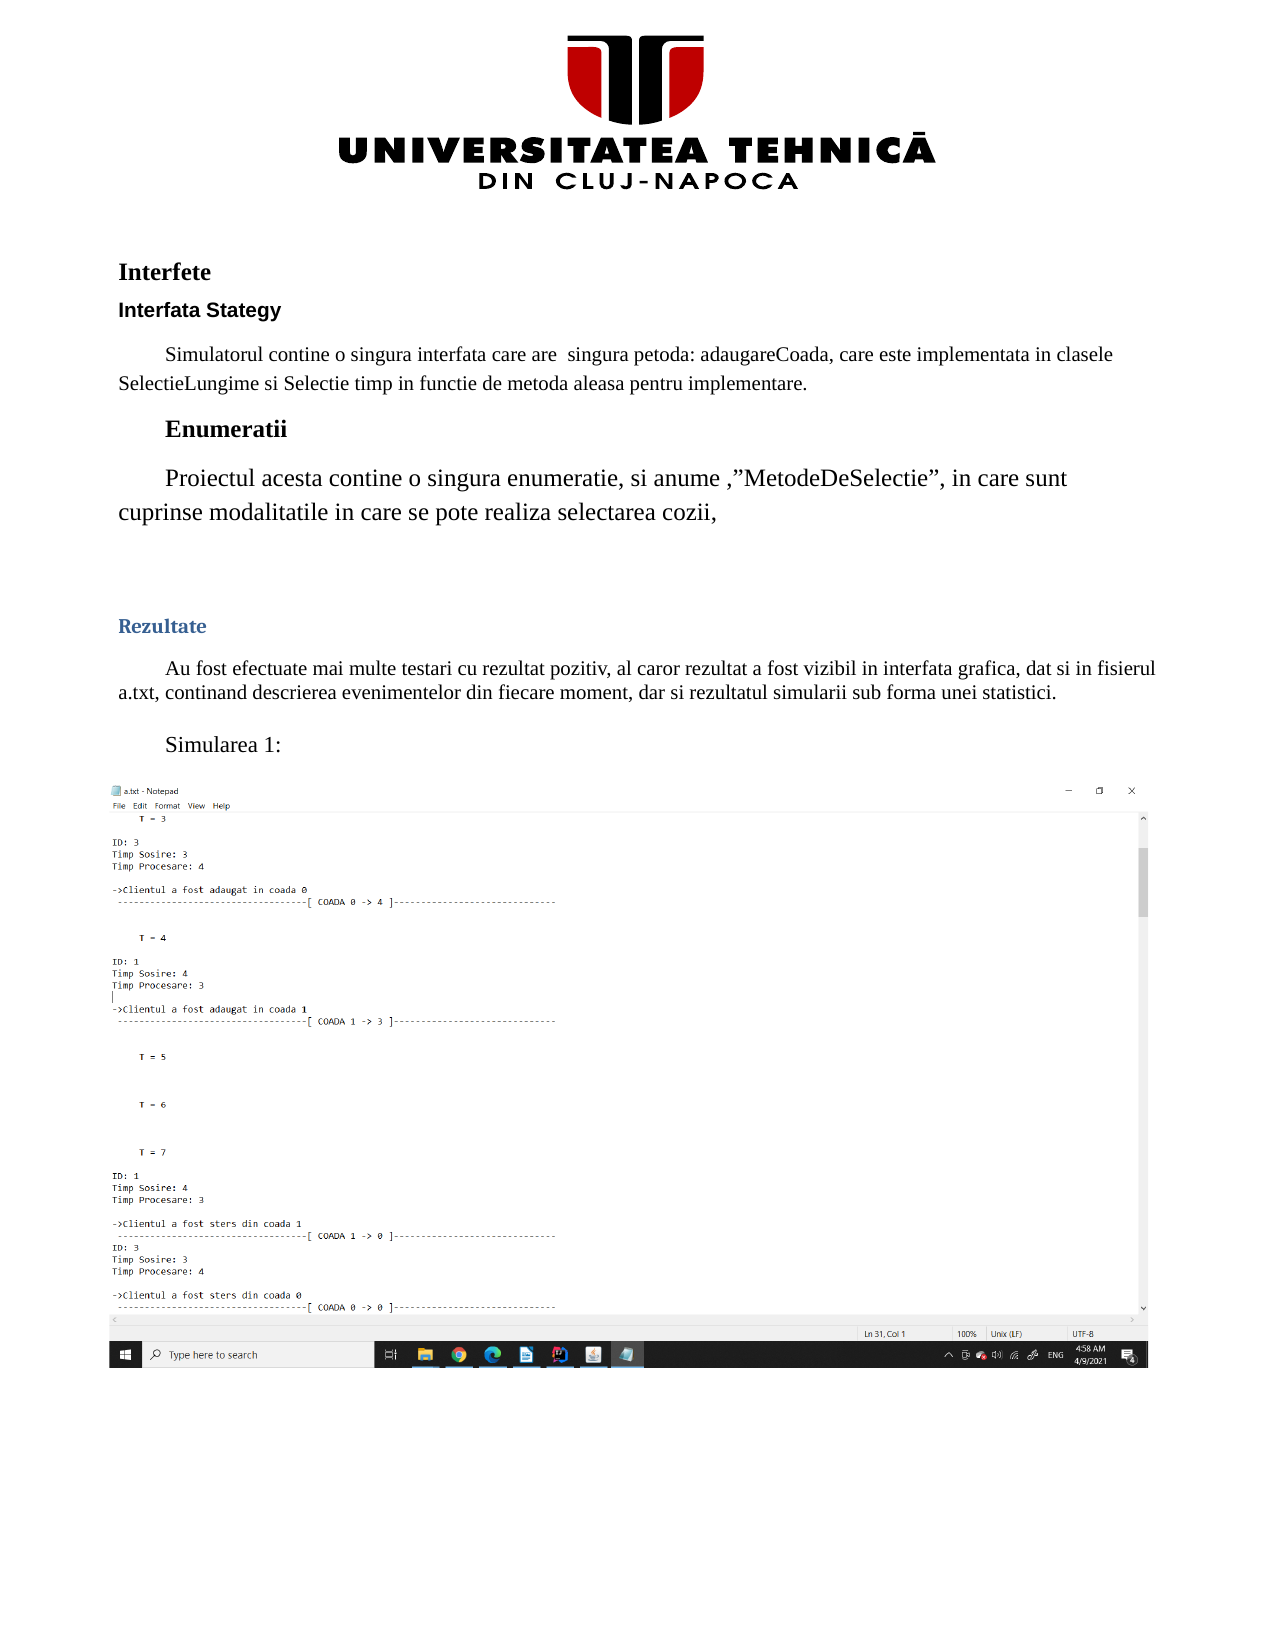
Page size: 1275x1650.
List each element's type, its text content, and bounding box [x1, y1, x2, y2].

text Simulatorul contine o singura interfata care are singura petoda: adaugareCoada, care este implementata in clasele SelectieLungime si Selectie timp in functie de metoda aleasa pentru implementare. [118, 342, 1157, 394]
subtitle Rezultate [118, 614, 1157, 638]
text Proiectul acesta contine o singura enumeratie, si anume ,”MetodeDeSelectie”, in care sunt cuprinse modalitatile in care se pote realiza selectarea cozii, [118, 463, 1157, 526]
subtitle Enumeratii [118, 414, 1157, 443]
text Simularea 1: [118, 731, 1157, 757]
subtitle Interfete [118, 257, 1157, 286]
text Au fost efectuate mai multe testari cu rezultat pozitiv, al caror rezultat a fost vizibil in interfata grafica, dat si in fisierul a.txt, continand descrierea evenimentelor din fiecare moment, dar si rezultatul simularii sub forma unei statistici. [118, 656, 1157, 704]
picture [109, 783, 1149, 1368]
subtitle Interfata Stategy [118, 298, 1157, 322]
